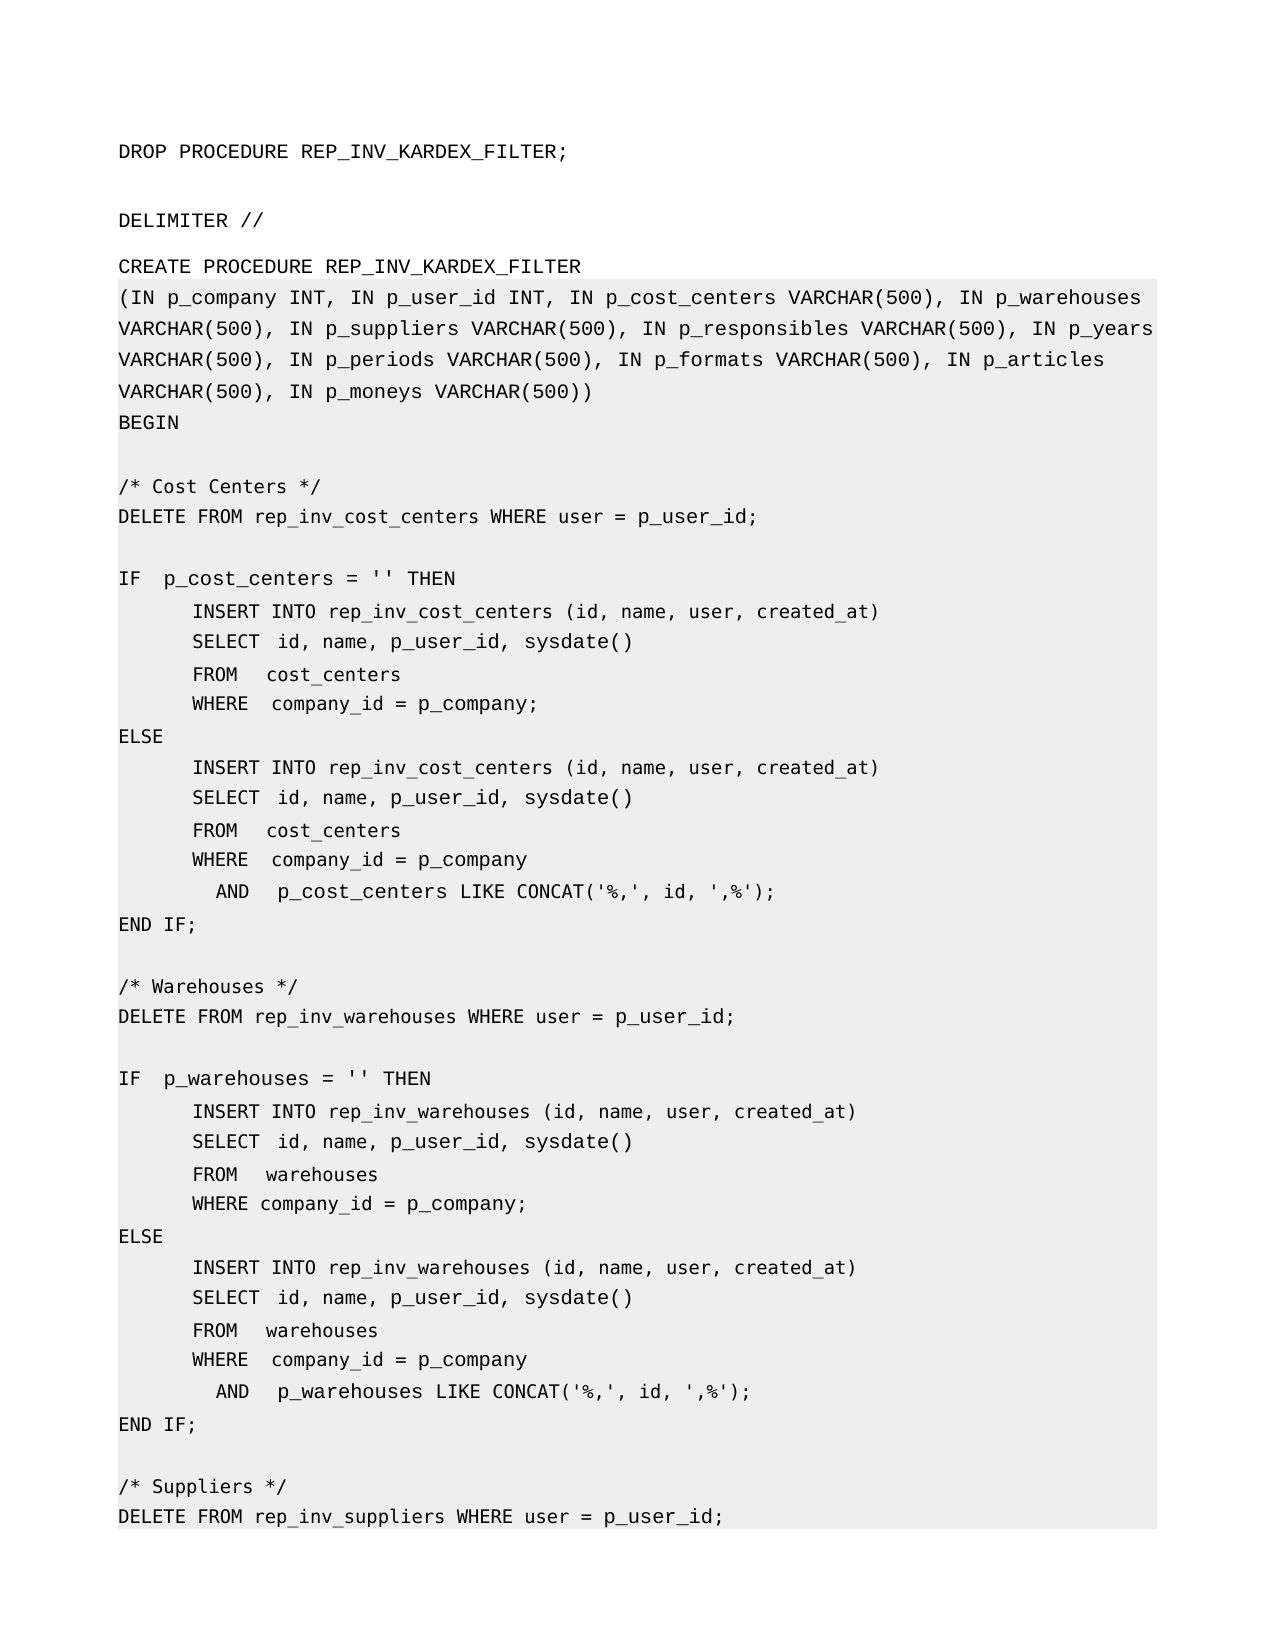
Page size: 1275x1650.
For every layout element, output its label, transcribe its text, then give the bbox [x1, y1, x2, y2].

text ELSE [118, 717, 1157, 748]
text /* Cost Centers */ [118, 467, 1157, 498]
text CREATE PROCEDURE REP_INV_KARDEX_FILTER [118, 256, 1157, 279]
text IF p_warehouses = '' THEN [118, 1061, 1157, 1092]
text INSERT INTO rep_inv_warehouses (id, name, user, created_at) [118, 1092, 1157, 1123]
text /* Warehouses */ [118, 967, 1157, 998]
text FROM cost_centers [118, 811, 1157, 842]
text DELETE FROM rep_inv_cost_centers WHERE user = p_user_id; [118, 498, 1157, 529]
text AND p_cost_centers LIKE CONCAT('%,', id, ',%'); [118, 873, 1157, 904]
text DELIMITER // [118, 210, 1157, 233]
text BEGIN [118, 404, 1157, 436]
text AND p_warehouses LIKE CONCAT('%,', id, ',%'); [118, 1373, 1157, 1404]
text INSERT INTO rep_inv_warehouses (id, name, user, created_at) [118, 1248, 1157, 1279]
text WHERE company_id = p_company; [118, 1186, 1157, 1217]
text END IF; [118, 1404, 1157, 1436]
text END IF; [118, 904, 1157, 936]
text IF p_cost_centers = '' THEN [118, 561, 1157, 592]
text SELECT id, name, p_user_id, sysdate() [118, 1279, 1157, 1311]
text FROM warehouses [118, 1154, 1157, 1186]
text INSERT INTO rep_inv_cost_centers (id, name, user, created_at) [118, 592, 1157, 623]
text DROP PROCEDURE REP_INV_KARDEX_FILTER; [118, 141, 1157, 164]
text SELECT id, name, p_user_id, sysdate() [118, 779, 1157, 811]
text INSERT INTO rep_inv_cost_centers (id, name, user, created_at) [118, 748, 1157, 779]
text WHERE company_id = p_company; [118, 686, 1157, 717]
text (IN p_company INT, IN p_user_id INT, IN p_cost_centers VARCHAR(500), IN p_warehouses VARCHAR(500), IN p_suppliers VARCHAR(500), IN p_responsibles VARCHAR(500), IN p_years VARCHAR(500), IN p_periods VARCHAR(500), IN p_formats VARCHAR(500), IN p_articles VARCHAR(500), IN p_moneys VARCHAR(500)) [118, 279, 1157, 404]
text DELETE FROM rep_inv_warehouses WHERE user = p_user_id; [118, 998, 1157, 1029]
text /* Suppliers */ [118, 1467, 1157, 1498]
text WHERE company_id = p_company [118, 1342, 1157, 1373]
text ELSE [118, 1217, 1157, 1248]
text SELECT id, name, p_user_id, sysdate() [118, 1123, 1157, 1154]
text WHERE company_id = p_company [118, 842, 1157, 873]
text DELETE FROM rep_inv_suppliers WHERE user = p_user_id; [118, 1498, 1157, 1529]
text SELECT id, name, p_user_id, sysdate() [118, 623, 1157, 654]
text FROM cost_centers [118, 654, 1157, 686]
text FROM warehouses [118, 1311, 1157, 1342]
